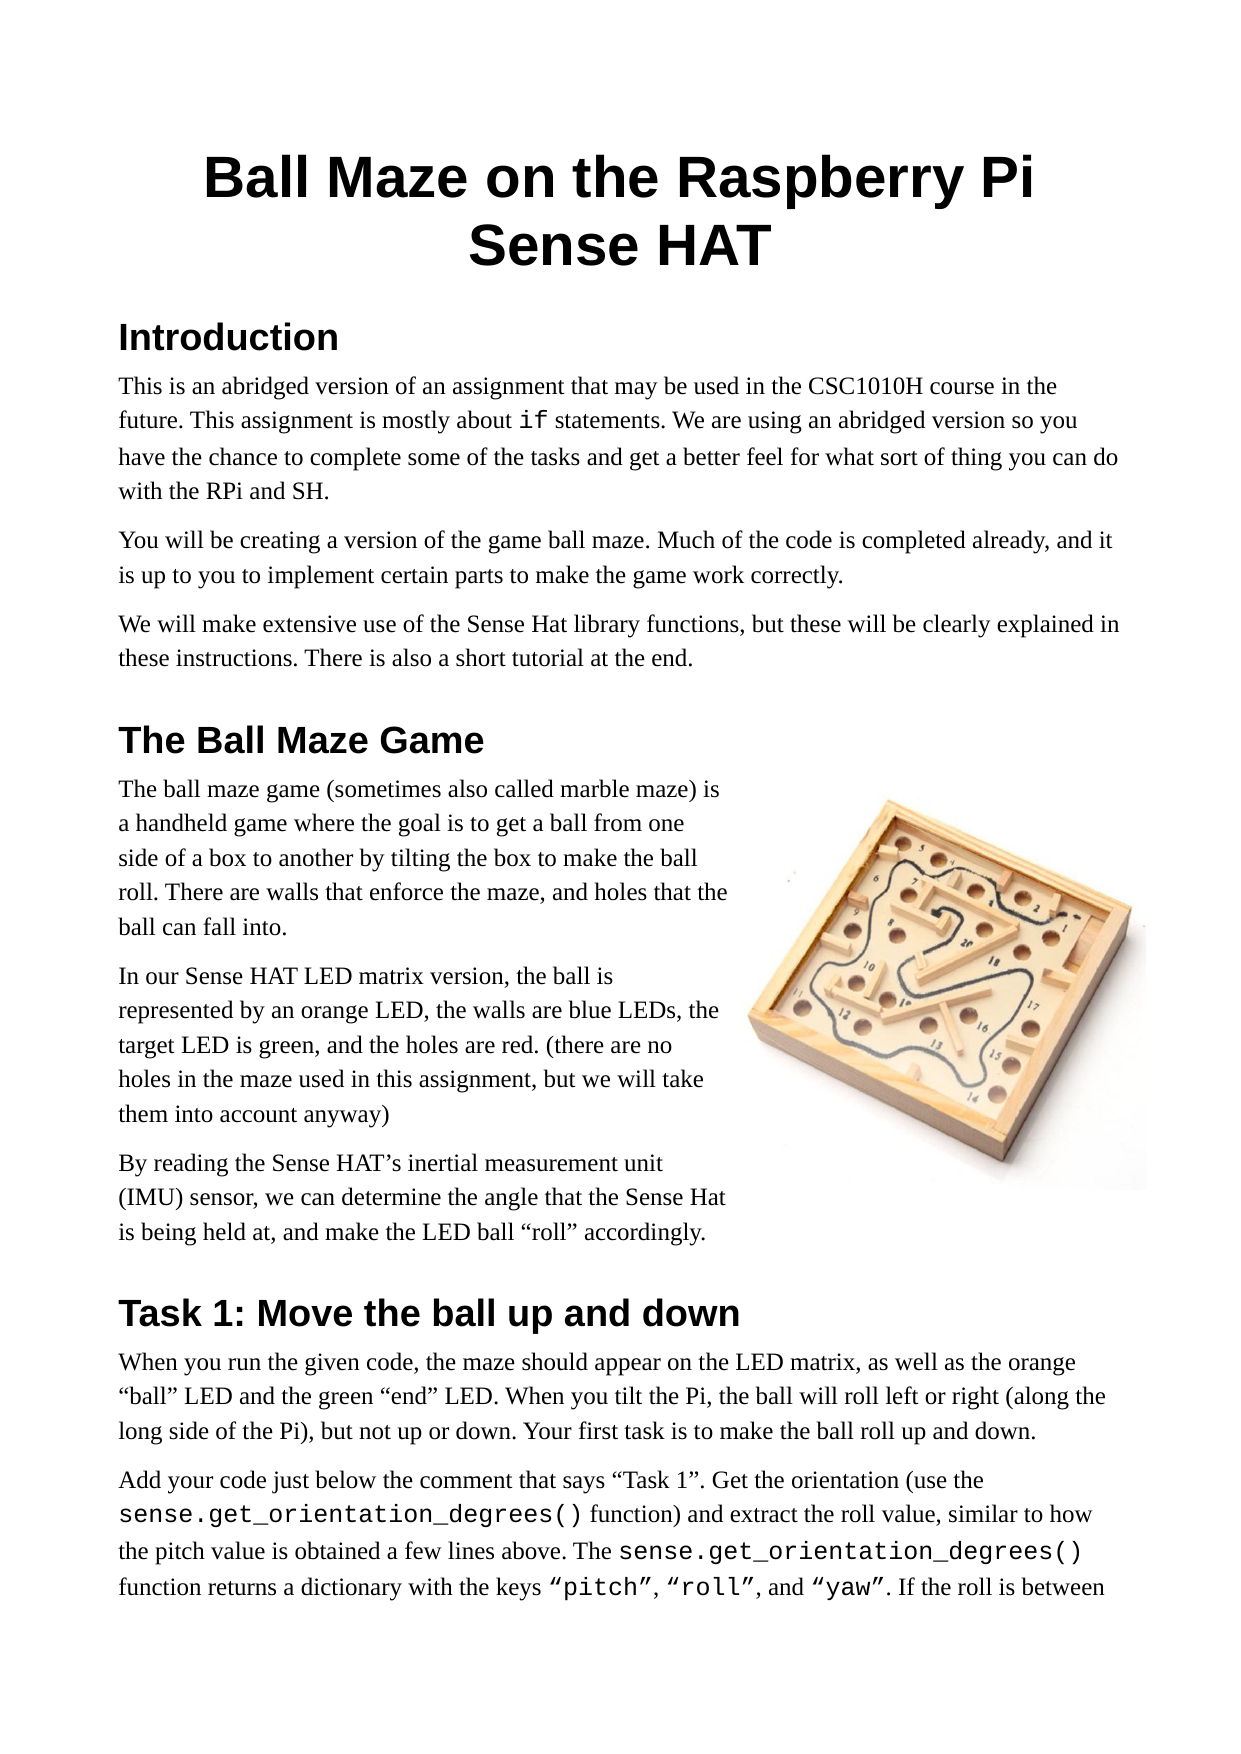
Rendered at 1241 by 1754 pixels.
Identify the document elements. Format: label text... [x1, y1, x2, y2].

text This is an abridged version of an assignment that may be used in the CSC1010H course in the future. This assignment is mostly about if statements. We are using an abridged version so you have the chance to complete some of the tasks and get a better feel for what sort of thing you can do with the RPi and SH. [118, 371, 1122, 505]
text The ball maze game (sometimes also called marble maze) is a handheld game where the goal is to get a ball from one side of a box to another by tilting the box to make the ball roll. There are walls that enforce the maze, and holes that the ball can fall into. [118, 774, 730, 940]
picture [730, 773, 1147, 1190]
text Add your code just below the comment that says “Task 1”. Get the orientation (use the sense.get_orientation_degrees() function) and extract the roll value, similar to how the pitch value is obtained a few lines above. The sense.get_orientation_degrees() function returns a dictionary with the keys “pitch”, “roll”, and “yaw”. If the roll is between [118, 1465, 1122, 1603]
text In our Sense HAT LED matrix version, the ball is represented by an orange LED, the walls are blue LEDs, the target LED is green, and the holes are red. (there are no holes in the maze used in this assignment, but we will take them into account anyway) [118, 961, 730, 1127]
text You will be creating a version of the game ball maze. Much of the code is completed already, and it is up to you to implement certain parts to make the game work correctly. [118, 526, 1122, 589]
title Ball Maze on the Raspberry Pi Sense HAT [118, 143, 1122, 277]
text When you run the given code, the maze should appear on the LED matrix, as well as the orange “ball” LED and the green “end” LED. When you tilt the Pi, the ball will roll left or right (along the long side of the Pi), but not up or down. Your first task is to make the ball roll up and down. [118, 1347, 1122, 1444]
subtitle Introduction [118, 315, 1122, 358]
subtitle Task 1: Move the ball up and down [118, 1291, 1122, 1334]
subtitle The Ball Maze Game [118, 718, 1122, 761]
text We will make extensive use of the Sense Hat library functions, but these will be clearly explained in these instructions. There is also a short tutorial at the end. [118, 609, 1122, 672]
text By reading the Sense HAT’s inertial measurement unit (IMU) sensor, we can determine the angle that the Sense Hat is being held at, and make the LED ball “roll” accordingly. [118, 1148, 1122, 1245]
